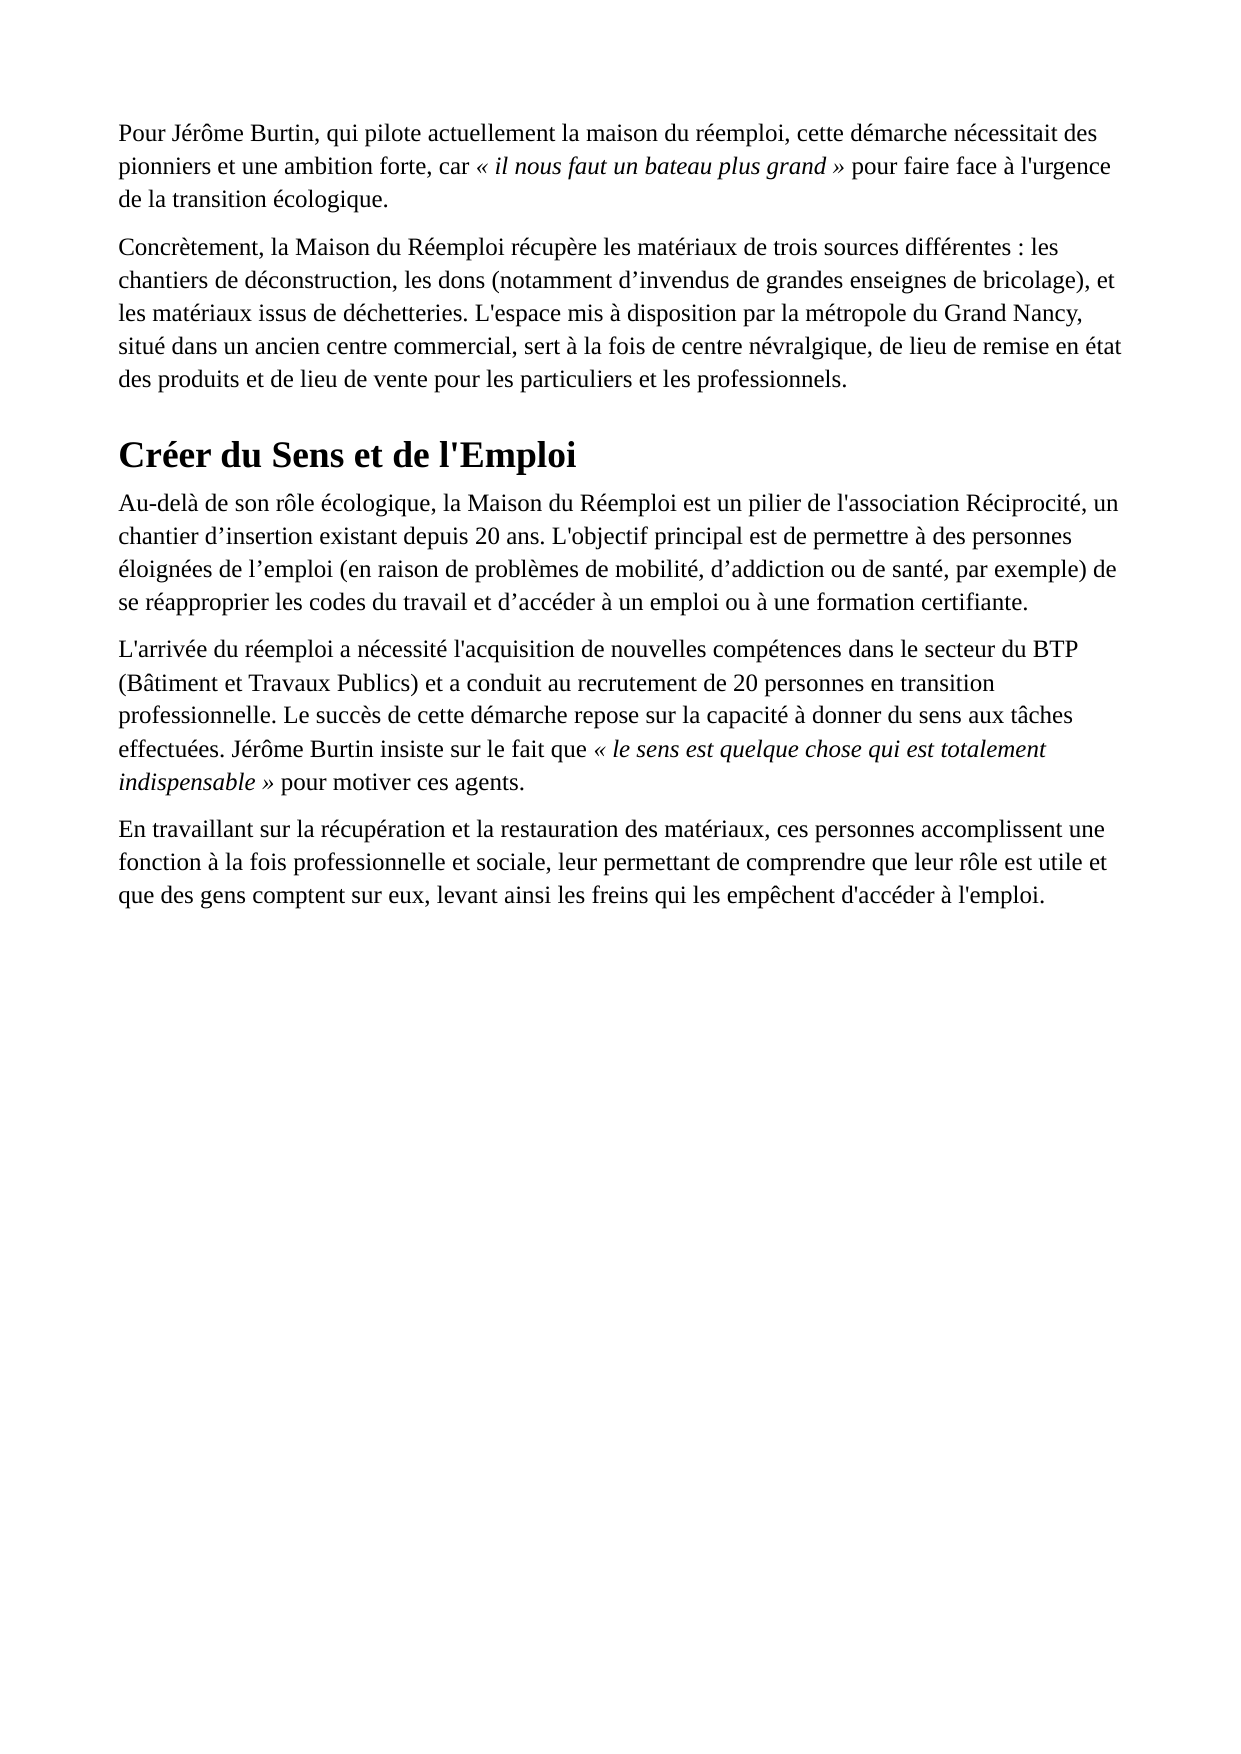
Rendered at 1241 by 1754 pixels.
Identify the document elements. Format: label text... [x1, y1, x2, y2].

text Au-delà de son rôle écologique, la Maison du Réemploi est un pilier de l'association Réciprocité, un chantier d’insertion existant depuis 20 ans. L'objectif principal est de permettre à des personnes éloignées de l’emploi (en raison de problèmes de mobilité, d’addiction ou de santé, par exemple) de se réapproprier les codes du travail et d’accéder à un emploi ou à une formation certifiante. [118, 488, 1122, 616]
text Concrètement, la Maison du Réemploi récupère les matériaux de trois sources différentes : les chantiers de déconstruction, les dons (notamment d’invendus de grandes enseignes de bricolage), et les matériaux issus de déchetteries. L'espace mis à disposition par la métropole du Grand Nancy, situé dans un ancien centre commercial, sert à la fois de centre névralgique, de lieu de remise en état des produits et de lieu de vente pour les particuliers et les professionnels. [118, 232, 1122, 393]
text En travaillant sur la récupération et la restauration des matériaux, ces personnes accomplissent une fonction à la fois professionnelle et sociale, leur permettant de comprendre que leur rôle est utile et que des gens comptent sur eux, levant ainsi les freins qui les empêchent d'accéder à l'emploi. [118, 814, 1122, 909]
text L'arrivée du réemploi a nécessité l'acquisition de nouvelles compétences dans le secteur du BTP (Bâtiment et Travaux Publics) et a conduit au recrutement de 20 personnes en transition professionnelle. Le succès de cette démarche repose sur la capacité à donner du sens aux tâches effectuées. Jérôme Burtin insiste sur le fait que « le sens est quelque chose qui est totalement indispensable » pour motiver ces agents. [118, 634, 1122, 795]
text Pour Jérôme Burtin, qui pilote actuellement la maison du réemploi, cette démarche nécessitait des pionniers et une ambition forte, car « il nous faut un bateau plus grand » pour faire face à l'urgence de la transition écologique. [118, 118, 1122, 213]
subtitle Créer du Sens et de l'Emploi [118, 432, 1122, 475]
